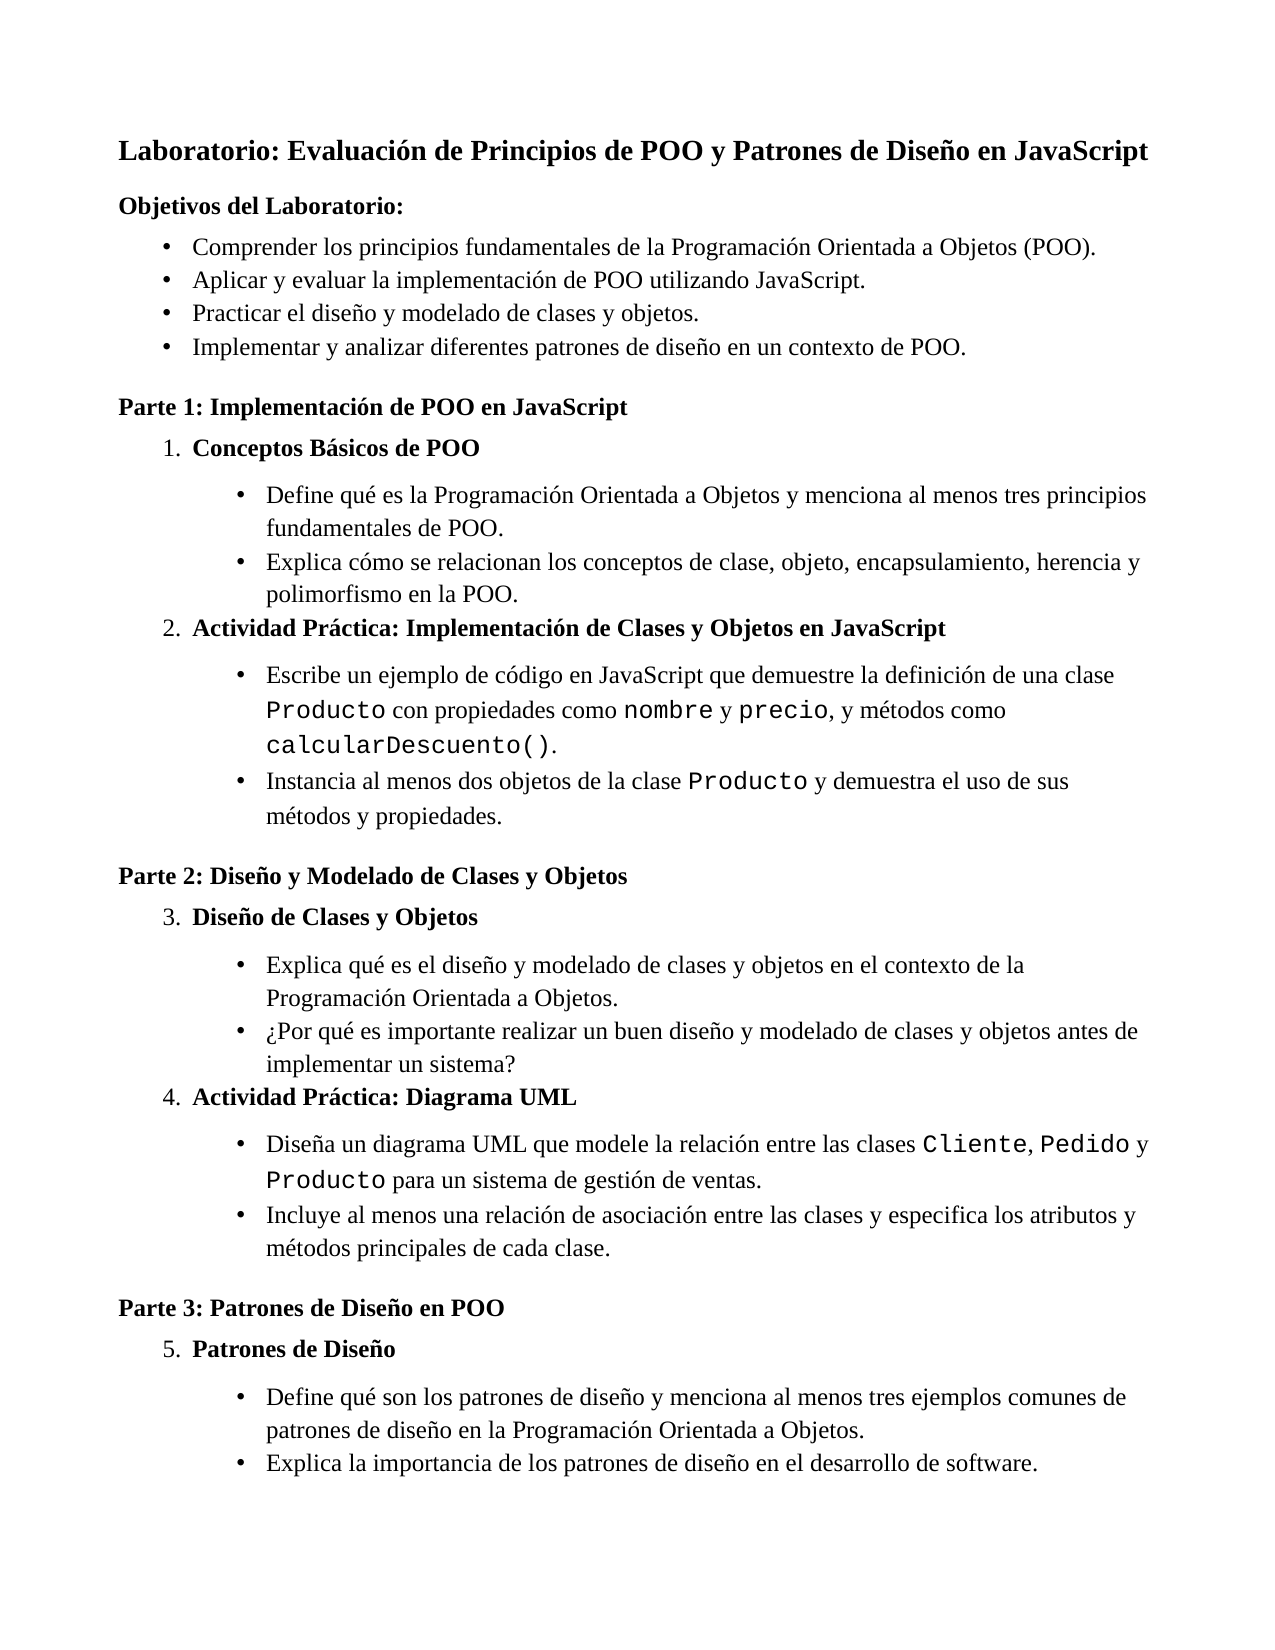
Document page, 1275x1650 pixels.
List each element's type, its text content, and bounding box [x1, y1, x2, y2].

list Define qué es la Programación Orientada a Objetos y menciona al menos tres principios fundamentales de POO. [236, 481, 1157, 542]
list ¿Por qué es importante realizar un buen diseño y modelado de clases y objetos antes de implementar un sistema? [236, 1016, 1157, 1078]
list Escribe un ejemplo de código en JavaScript que demuestre la definición de una clase Producto con propiedades como nombre y precio, y métodos como calcularDescuento(). [236, 660, 1157, 761]
subtitle Laboratorio: Evaluación de Principios de POO y Patrones de Diseño en JavaScript [118, 133, 1157, 166]
list Implementar y analizar diferentes patrones de diseño en un contexto de POO. [162, 332, 1157, 360]
list Incluye al menos una relación de asociación entre las clases y especifica los atributos y métodos principales de cada clase. [236, 1200, 1157, 1262]
list Instancia al menos dos objetos de la clase Producto y demuestra el uso de sus métodos y propiedades. [236, 766, 1157, 830]
list Conceptos Básicos de POO [162, 433, 1157, 462]
subtitle Objetivos del Laboratorio: [118, 191, 1157, 220]
list Diseña un diagrama UML que modele la relación entre las clases Cliente, Pedido y Producto para un sistema de gestión de ventas. [236, 1129, 1157, 1196]
list Actividad Práctica: Implementación de Clases y Objetos en JavaScript [162, 613, 1157, 641]
list Patrones de Diseño [162, 1334, 1157, 1363]
list Define qué son los patrones de diseño y menciona al menos tres ejemplos comunes de patrones de diseño en la Programación Orientada a Objetos. [236, 1382, 1157, 1444]
list Actividad Práctica: Diagrama UML [162, 1082, 1157, 1111]
list Aplicar y evaluar la implementación de POO utilizando JavaScript. [162, 266, 1157, 294]
subtitle Parte 3: Patrones de Diseño en POO [118, 1293, 1157, 1322]
list Diseño de Clases y Objetos [162, 902, 1157, 931]
list Explica la importancia de los patrones de diseño en el desarrollo de software. [236, 1448, 1157, 1477]
list Explica qué es el diseño y modelado de clases y objetos en el contexto de la Programación Orientada a Objetos. [236, 950, 1157, 1012]
list Explica cómo se relacionan los conceptos de clase, objeto, encapsulamiento, herencia y polimorfismo en la POO. [236, 547, 1157, 608]
list Practicar el diseño y modelado de clases y objetos. [162, 298, 1157, 327]
subtitle Parte 2: Diseño y Modelado de Clases y Objetos [118, 861, 1157, 890]
subtitle Parte 1: Implementación de POO en JavaScript [118, 392, 1157, 420]
list Comprender los principios fundamentales de la Programación Orientada a Objetos (POO). [162, 232, 1157, 261]
